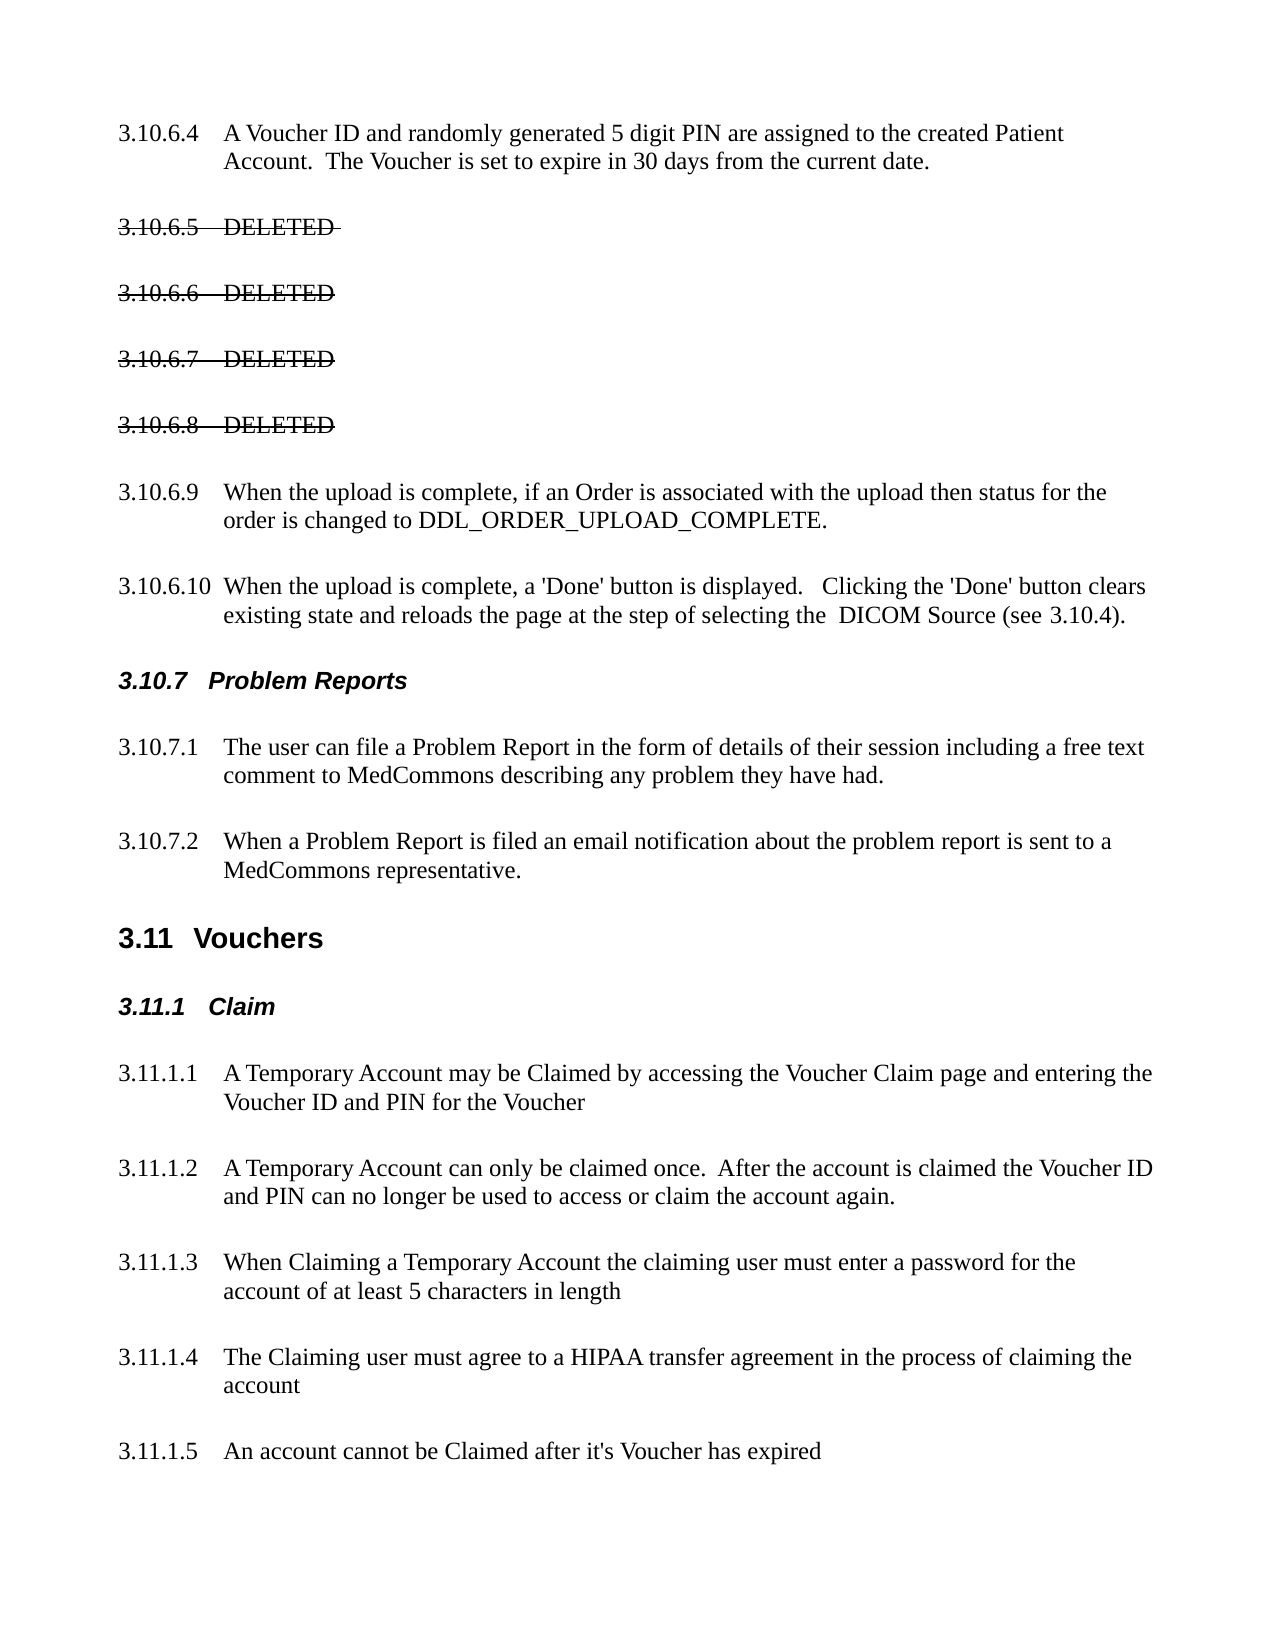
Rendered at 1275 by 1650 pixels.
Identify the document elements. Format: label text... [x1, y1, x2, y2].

subtitle The user can file a Problem Report in the form of details of their session including a free text comment to MedCommons describing any problem they have had. [118, 732, 1157, 789]
subtitle DELETED [118, 213, 1157, 241]
subtitle When a Problem Report is filed an email notification about the problem report is sent to a MedCommons representative. [118, 827, 1157, 884]
subtitle DELETED [118, 411, 1157, 439]
subtitle The Claiming user must agree to a HIPAA transfer agreement in the process of claiming the account [118, 1342, 1157, 1399]
subtitle A Temporary Account can only be claimed once. After the account is claimed the Voucher ID and PIN can no longer be used to access or claim the account again. [118, 1153, 1157, 1210]
subtitle Claim [118, 992, 1157, 1021]
subtitle Vouchers [118, 921, 1157, 955]
subtitle DELETED [118, 345, 1157, 373]
subtitle An account cannot be Claimed after it's Voucher has expired [118, 1437, 1157, 1465]
subtitle A Voucher ID and randomly generated 5 digit PIN are assigned to the created Patient Account. The Voucher is set to expire in 30 days from the current date. [118, 118, 1157, 175]
subtitle When the upload is complete, if an Order is associated with the upload then status for the order is changed to DDL_ORDER_UPLOAD_COMPLETE. [118, 477, 1157, 534]
subtitle When Claiming a Temporary Account the claiming user must enter a password for the account of at least 5 characters in length [118, 1247, 1157, 1304]
subtitle Problem Reports [118, 666, 1157, 694]
subtitle A Temporary Account may be Claimed by accessing the Voucher Claim page and entering the Voucher ID and PIN for the Voucher [118, 1058, 1157, 1115]
subtitle When the upload is complete, a 'Done' button is displayed. Clicking the 'Done' button clears existing state and reloads the page at the step of selecting the DICOM Source (see 3.10.4). [118, 571, 1157, 628]
subtitle DELETED [118, 279, 1157, 307]
